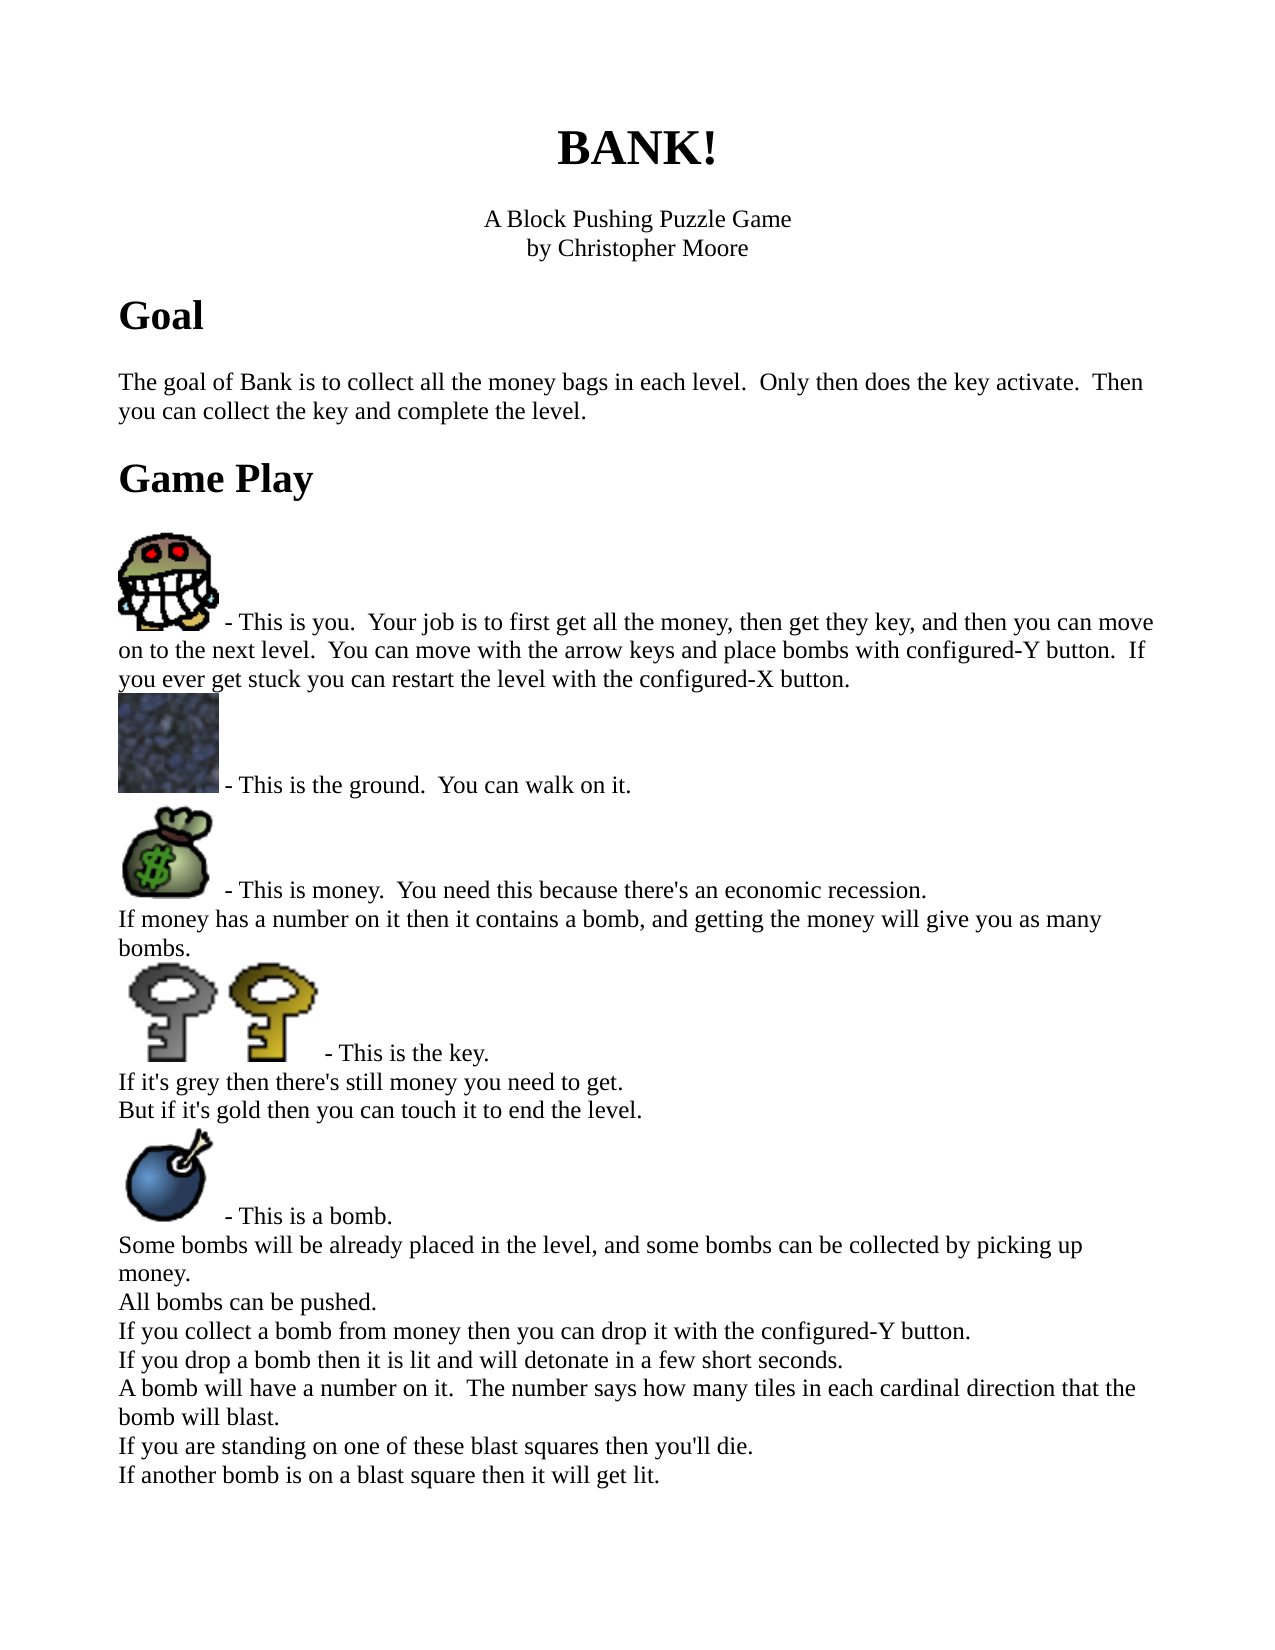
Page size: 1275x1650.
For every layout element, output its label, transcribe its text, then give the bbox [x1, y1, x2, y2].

picture [118, 798, 219, 899]
text - This is the key. [118, 961, 1157, 1067]
picture [124, 961, 325, 1062]
text - This is money. You need this because there's an economic recession. [118, 798, 1157, 904]
text Game Play [118, 453, 1157, 501]
text - This is a bomb. [118, 1124, 1157, 1230]
text If money has a number on it then it contains a bomb, and getting the money will give you as many bombs. [118, 904, 1157, 961]
text BANK! [118, 118, 1157, 176]
text If you collect a bomb from money then you can drop it with the configured-Y button. [118, 1316, 1157, 1345]
text All bombs can be pushed. [118, 1287, 1157, 1316]
text by Christopher Moore [118, 233, 1157, 262]
text Some bombs will be already placed in the level, and some bombs can be collected by picking up money. [118, 1230, 1157, 1287]
text A Block Pushing Puzzle Game [118, 204, 1157, 233]
text But if it's gold then you can touch it to end the level. [118, 1096, 1157, 1124]
picture [118, 1124, 219, 1225]
text The goal of Bank is to collect all the money bags in each level. Only then does the key activate. Then you can collect the key and complete the level. [118, 367, 1157, 425]
picture [118, 530, 219, 631]
picture [118, 693, 219, 793]
text If you are standing on one of these blast squares then you'll die. [118, 1431, 1157, 1460]
text - This is you. Your job is to first get all the money, then get they key, and then you can move on to the next level. You can move with the arrow keys and place bombs with configured-Y button. If you ever get stuck you can restart the level with the configured-X button. [118, 530, 1157, 693]
text A bomb will have a number on it. The number says how many tiles in each cardinal direction that the bomb will blast. [118, 1373, 1157, 1431]
text If you drop a bomb then it is lit and will detonate in a few short seconds. [118, 1345, 1157, 1373]
text If it's grey then there's still money you need to get. [118, 1067, 1157, 1096]
text If another bomb is on a blast square then it will get lit. [118, 1460, 1157, 1488]
text Goal [118, 291, 1157, 338]
text - This is the ground. You can walk on it. [118, 693, 1157, 798]
